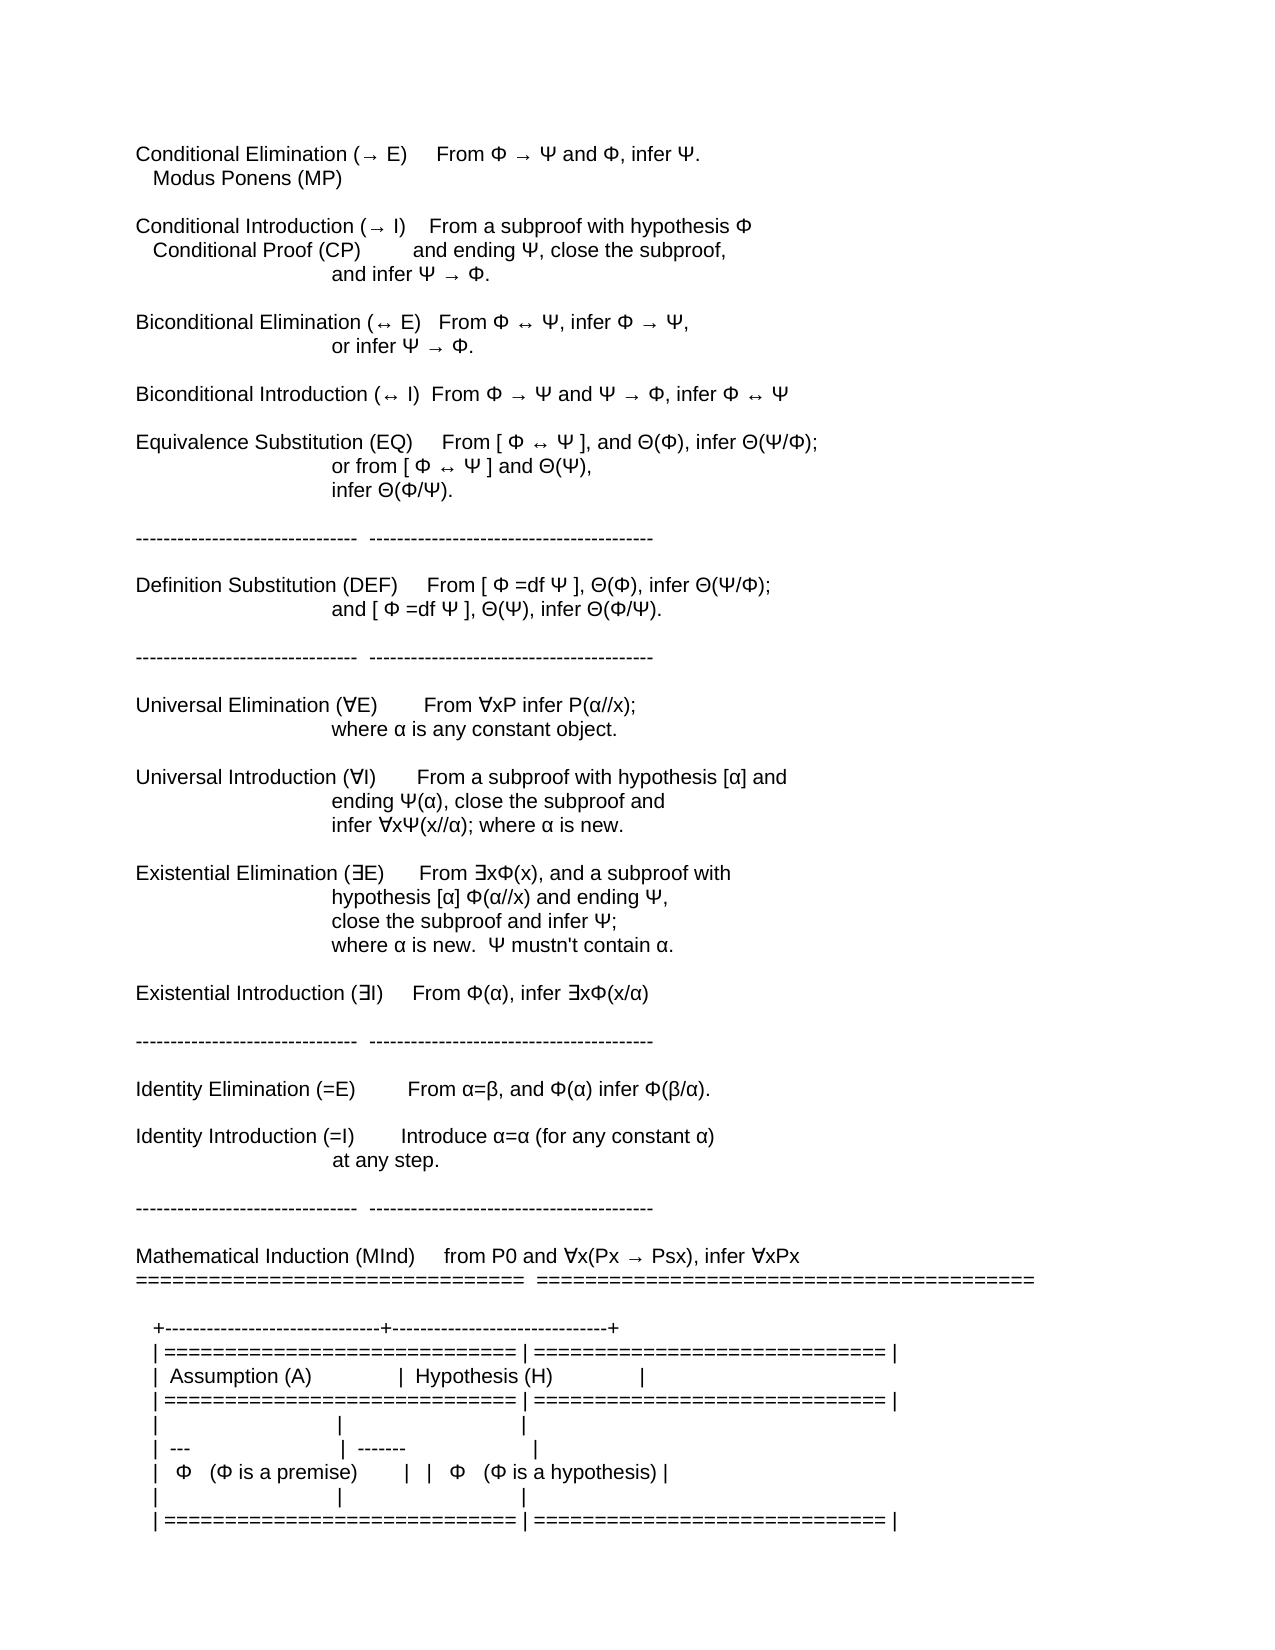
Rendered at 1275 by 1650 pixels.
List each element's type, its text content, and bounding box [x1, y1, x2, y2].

text | | | [118, 1484, 1157, 1508]
text | ============================= | ============================= | [118, 1340, 1157, 1364]
text Mathematical Induction (MInd) from P0 and ∀x(Px → Psx), infer ∀xPx [118, 1244, 1157, 1268]
text infer Θ(Φ/Ψ). [118, 477, 1157, 501]
text | ============================= | ============================= | [118, 1508, 1157, 1532]
text Universal Introduction (∀I) From a subproof with hypothesis [α] and [118, 765, 1157, 789]
text -------------------------------- ----------------------------------------- [118, 1028, 1157, 1052]
text Modus Ponens (MP) [118, 166, 1157, 190]
text Conditional Introduction (→ I) From a subproof with hypothesis Φ [118, 214, 1157, 238]
text where α is new. Ψ mustn't contain α. [118, 933, 1157, 957]
text hypothesis [α] Φ(α//x) and ending Ψ, [118, 885, 1157, 909]
text -------------------------------- ----------------------------------------- [118, 1196, 1157, 1220]
text ending Ψ(α), close the subproof and [118, 789, 1157, 813]
text ================================ ========================================= [118, 1268, 1157, 1292]
text close the subproof and infer Ψ; [118, 909, 1157, 933]
text infer ∀xΨ(x//α); where α is new. [118, 813, 1157, 837]
text or infer Ψ → Φ. [118, 334, 1157, 358]
text Conditional Proof (CP) and ending Ψ, close the subproof, [118, 238, 1157, 262]
text Conditional Elimination (→ E) From Φ → Ψ and Φ, infer Ψ. [118, 142, 1157, 166]
text and infer Ψ → Φ. [118, 262, 1157, 286]
text where α is any constant object. [118, 717, 1157, 741]
text | ============================= | ============================= | [118, 1388, 1157, 1412]
text Definition Substitution (DEF) From [ Φ =df Ψ ], Θ(Φ), infer Θ(Ψ/Φ); [118, 573, 1157, 597]
text Existential Elimination (∃E) From ∃xΦ(x), and a subproof with [118, 861, 1157, 885]
text or from [ Φ ↔ Ψ ] and Θ(Ψ), [118, 453, 1157, 477]
text | Assumption (A) | Hypothesis (H) | [118, 1364, 1157, 1388]
text Identity Elimination (=E) From α=β, and Φ(α) infer Φ(β/α). [118, 1076, 1157, 1100]
text Equivalence Substitution (EQ) From [ Φ ↔ Ψ ], and Θ(Φ), infer Θ(Ψ/Φ); [118, 429, 1157, 453]
text Biconditional Introduction (↔ I) From Φ → Ψ and Ψ → Φ, infer Φ ↔ Ψ [118, 382, 1157, 406]
text | | | [118, 1412, 1157, 1436]
text +-------------------------------+-------------------------------+ [118, 1316, 1157, 1340]
text -------------------------------- ----------------------------------------- [118, 525, 1157, 549]
text | Φ (Φ is a premise) | | Φ (Φ is a hypothesis) | [118, 1460, 1157, 1484]
text Biconditional Elimination (↔ E) From Φ ↔ Ψ, infer Φ → Ψ, [118, 310, 1157, 334]
text Identity Introduction (=I) Introduce α=α (for any constant α) [118, 1124, 1157, 1148]
text Universal Elimination (∀E) From ∀xP infer P(α//x); [118, 693, 1157, 717]
text at any step. [118, 1148, 1157, 1172]
text -------------------------------- ----------------------------------------- [118, 645, 1157, 669]
text | --- | ------- | [118, 1436, 1157, 1460]
text and [ Φ =df Ψ ], Θ(Ψ), infer Θ(Φ/Ψ). [118, 597, 1157, 621]
text Existential Introduction (∃I) From Φ(α), infer ∃xΦ(x/α) [118, 981, 1157, 1004]
